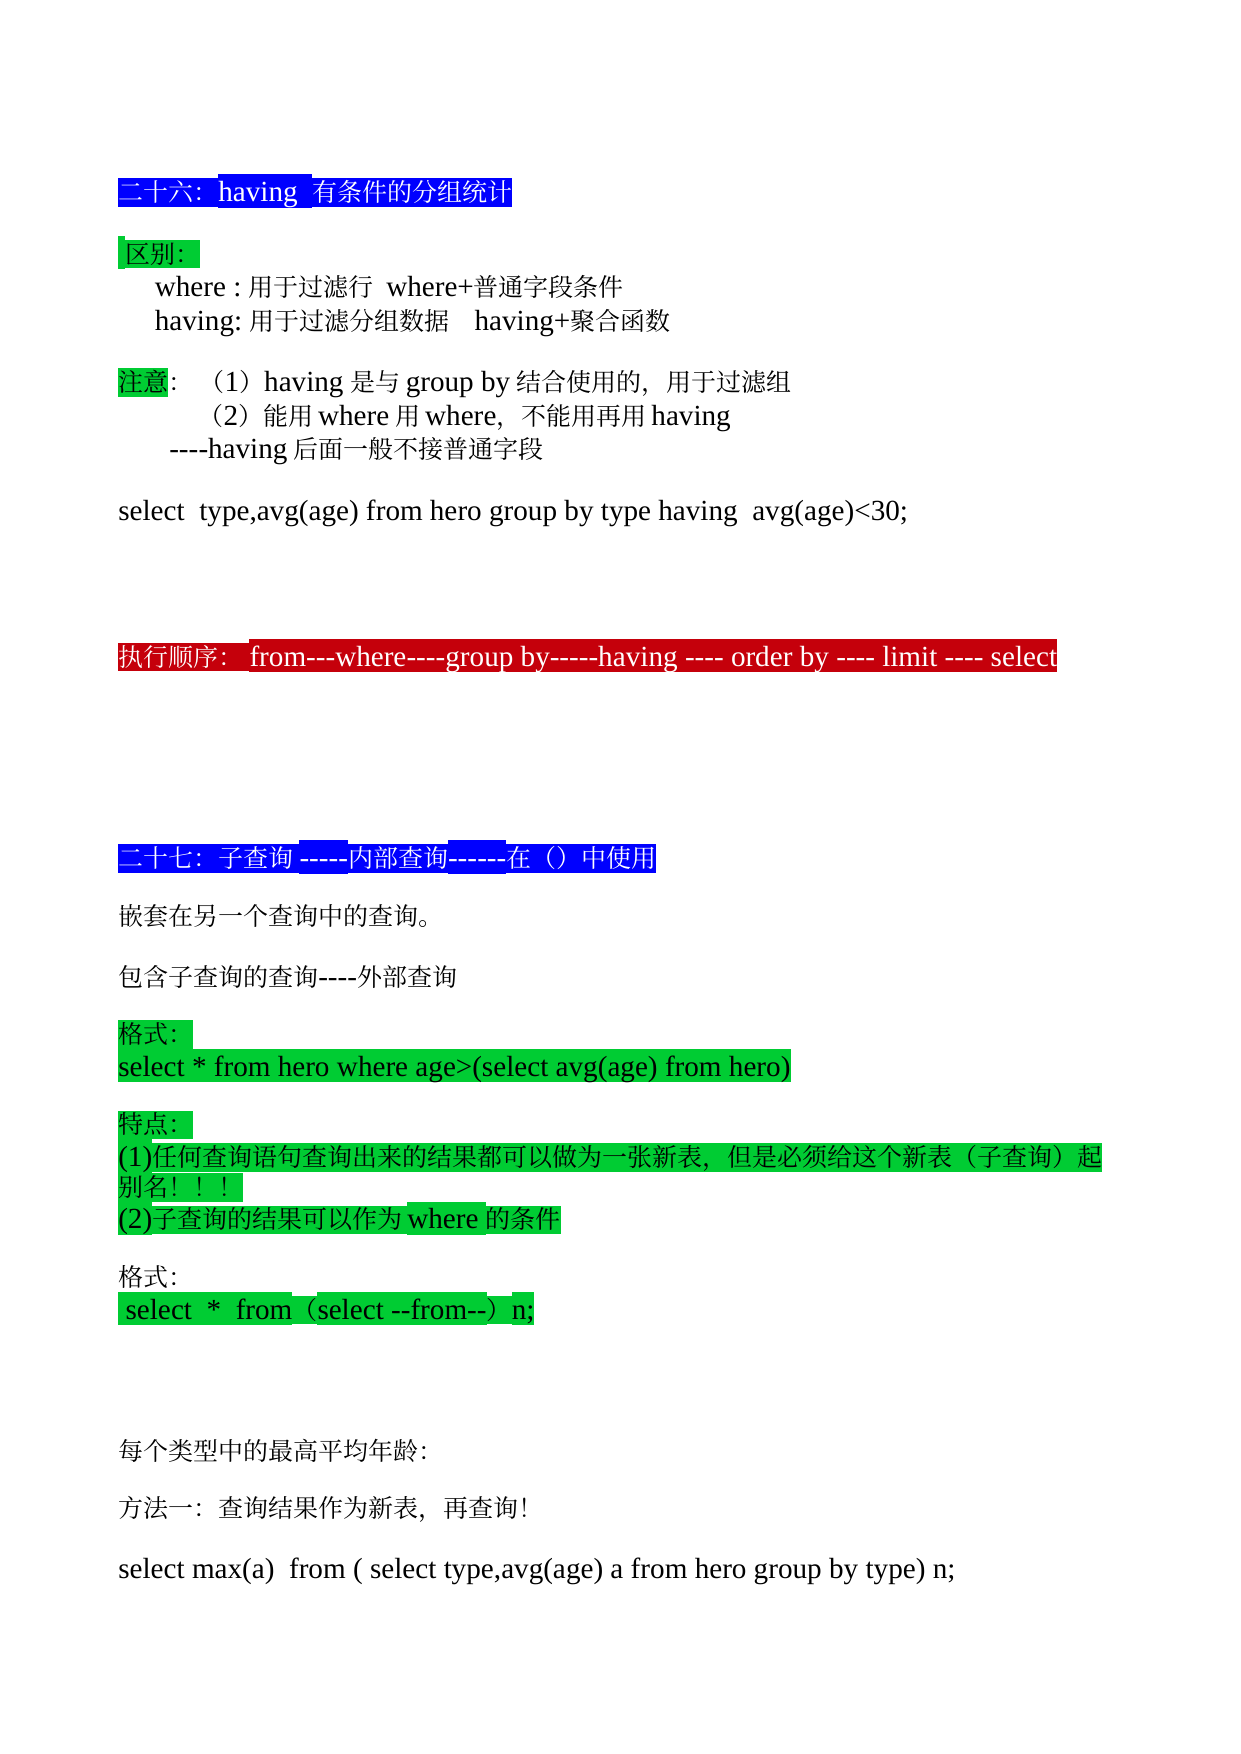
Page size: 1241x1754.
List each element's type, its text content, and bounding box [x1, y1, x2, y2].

text ----having后面一般不接普通字段 [118, 431, 1122, 465]
text select type,avg(age) from hero group by type having avg(age)<30; [118, 493, 1122, 527]
text 格式： [118, 1263, 1122, 1292]
text （2）能用where用where，不能用再用having [118, 398, 1122, 431]
text 包含子查询的查询----外部查询 [118, 959, 1122, 992]
text 嵌套在另一个查询中的查询。 [118, 902, 1122, 931]
text 区别： [118, 236, 1122, 269]
text 每个类型中的最高平均年龄： [118, 1437, 1122, 1466]
text select max(a) from ( select type,avg(age) a from hero group by type) n; [118, 1551, 1122, 1584]
text 格式： [118, 1020, 1122, 1049]
text 方法一：查询结果作为新表，再查询！ [118, 1494, 1122, 1523]
text 执行顺序： from---where----group by-----having ---- order by ---- limit ---- select [118, 639, 1122, 672]
text 特点： [118, 1111, 1122, 1139]
text (2)子查询的结果可以作为where 的条件 [118, 1202, 1122, 1235]
text (1)任何查询语句查询出来的结果都可以做为一张新表，但是必须给这个新表（子查询）起别名！！！ [118, 1139, 1122, 1202]
text 二十六：having 有条件的分组统计 [118, 174, 1122, 208]
text where : 用于过滤行 where+普通字段条件 [118, 269, 1122, 303]
text 注意： （1）having 是与group by结合使用的，用于过滤组 [118, 364, 1122, 398]
text select * from（select --from--）n; [118, 1292, 1122, 1325]
text 二十七：子查询 -----内部查询------在（）中使用 [118, 840, 1122, 874]
text select * from hero where age>(select avg(age) from hero) [118, 1049, 1122, 1082]
text having: 用于过滤分组数据 having+聚合函数 [118, 303, 1122, 336]
